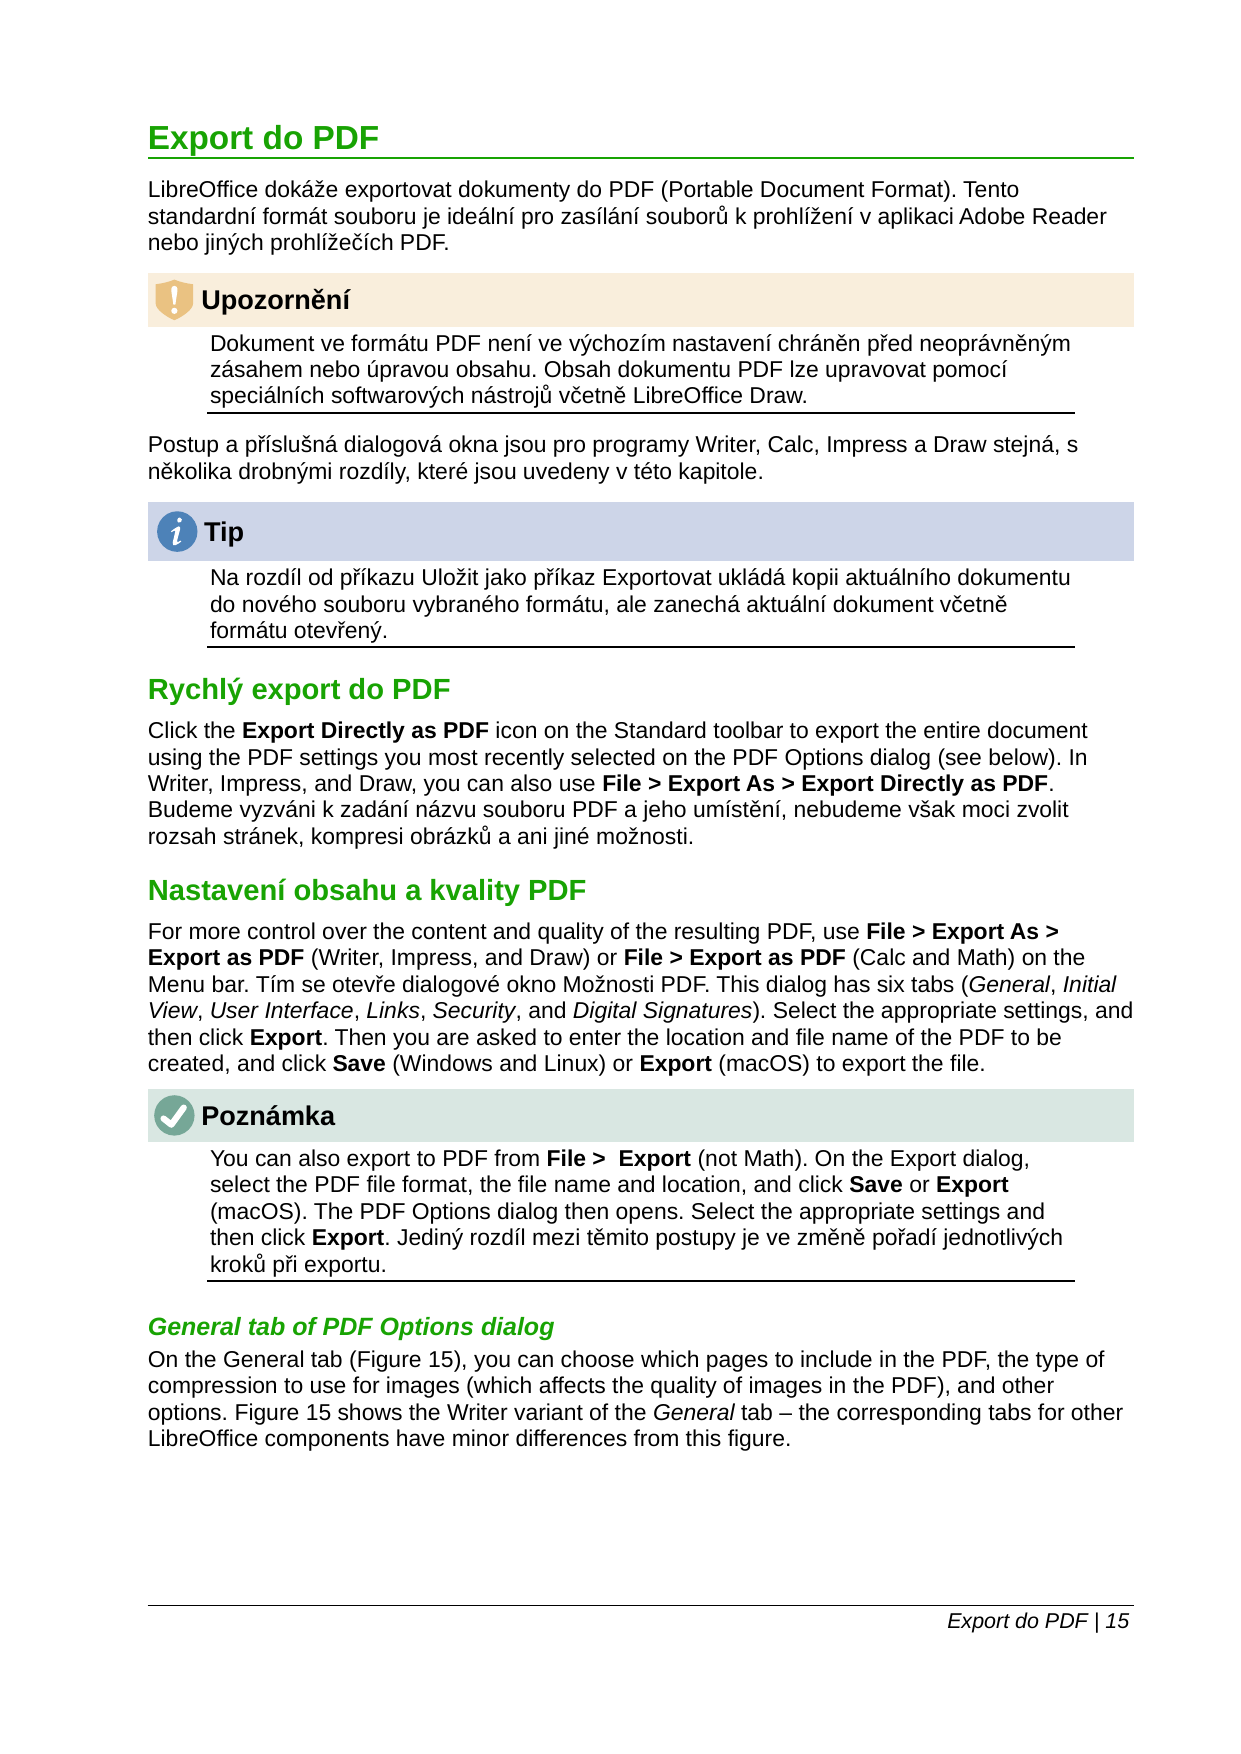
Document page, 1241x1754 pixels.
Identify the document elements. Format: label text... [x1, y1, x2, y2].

text Postup a příslušná dialogová okna jsou pro programy Writer, Calc, Impress a Draw stejná, s několika drobnými rozdíly, které jsou uvedeny v této kapitole. [148, 431, 1134, 484]
subtitle Poznámka [148, 1089, 1134, 1142]
subtitle Nastavení obsahu a kvality PDF [148, 873, 1134, 906]
subtitle General tab of PDF Options dialog [148, 1311, 1134, 1340]
text Na rozdíl od příkazu Uložit jako příkaz Exportovat ukládá kopii aktuálního dokumentu do nového souboru vybraného formátu, ale zanechá aktuální dokument včetně formátu otevřený. [207, 561, 1075, 646]
text LibreOffice dokáže exportovat dokumenty do PDF (Portable Document Format). Tento standardní formát souboru je ideální pro zasílání souborů k prohlížení v aplikaci Adobe Reader nebo jiných prohlížečích PDF. [148, 176, 1134, 255]
text Dokument ve formátu PDF není ve výchozím nastavení chráněn před neoprávněným zásahem nebo úpravou obsahu. Obsah dokumentu PDF lze upravovat pomocí speciálních softwarových nástrojů včetně LibreOffice Draw. [207, 327, 1075, 412]
text For more control over the content and quality of the resulting PDF, use File > Export As > Export as PDF (Writer, Impress, and Draw) or File > Export as PDF (Calc and Math) on the Menu bar. Tím se otevře dialogové okno Možnosti PDF. This dialog has six tabs (General, Initial View, User Interface, Links, Security, and Digital Signatures). Select the appropriate settings, and then click Export. Then you are asked to enter the location and file name of the PDF to be created, and click Save (Windows and Linux) or Export (macOS) to export the file. [148, 918, 1134, 1076]
subtitle Export do PDF [148, 118, 1134, 157]
text On the General tab (Figure 15), you can choose which pages to include in the PDF, the type of compression to use for images (which affects the quality of images in the PDF), and other options. Figure 15 shows the Writer variant of the General tab – the corresponding tabs for other LibreOffice components have minor differences from this figure. [148, 1346, 1134, 1452]
subtitle Tip [148, 502, 1134, 561]
text You can also export to PDF from File > Export (not Math). On the Export dialog, select the PDF file format, the file name and location, and click Save or Export (macOS). The PDF Options dialog then opens. Select the appropriate settings and then click Export. Jediný rozdíl mezi těmito postupy je ve změně pořadí jednotlivých kroků při exportu. [207, 1142, 1075, 1280]
text Click the Export Directly as PDF icon on the Standard toolbar to export the entire document using the PDF settings you most recently selected on the PDF Options dialog (see below). In Writer, Impress, and Draw, you can also use File > Export As > Export Directly as PDF. Budeme vyzváni k zadání názvu souboru PDF a jeho umístění, nebudeme však moci zvolit rozsah stránek, kompresi obrázků a ani jiné možnosti. [148, 717, 1134, 849]
subtitle Rychlý export do PDF [148, 672, 1134, 706]
subtitle Upozornění [148, 273, 1134, 327]
